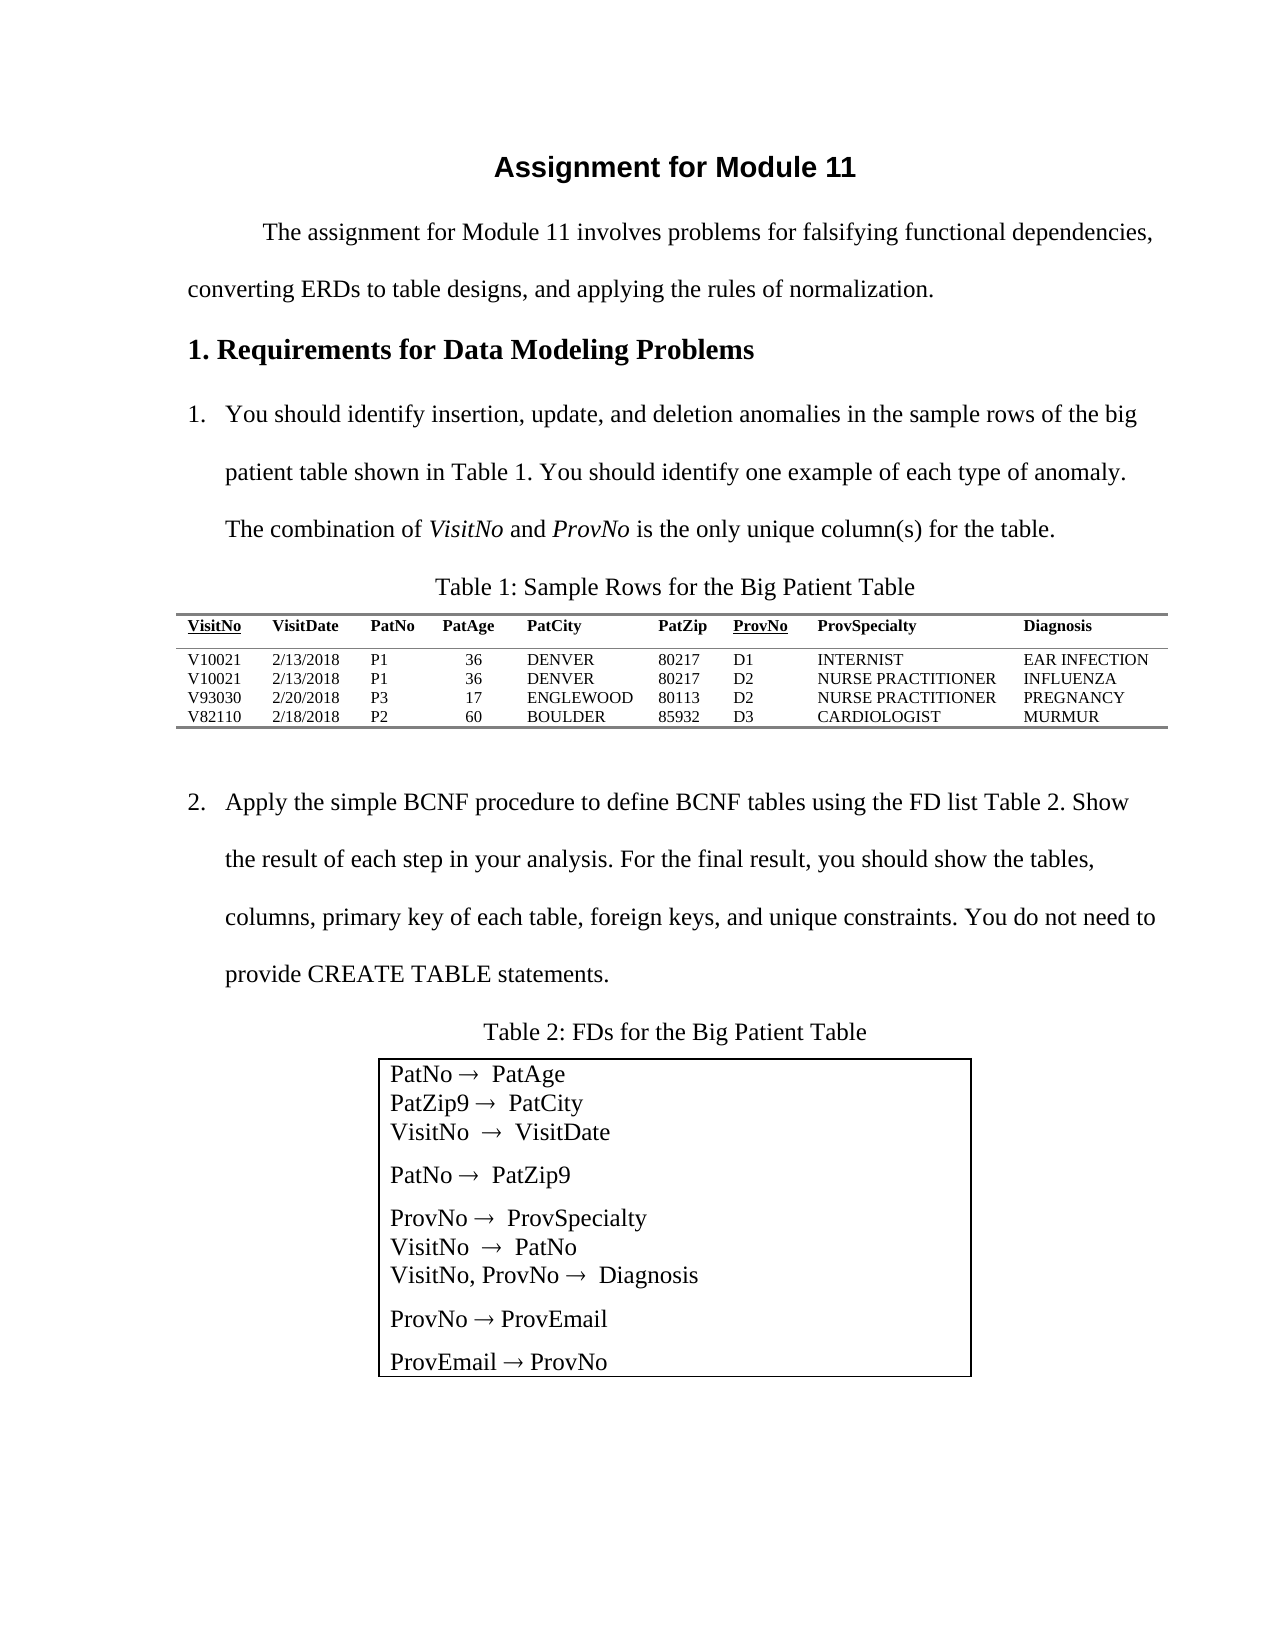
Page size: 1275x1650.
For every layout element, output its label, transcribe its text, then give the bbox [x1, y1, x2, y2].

table_header ProvNo [722, 616, 806, 648]
table_cell D3 [722, 707, 806, 726]
subtitle Assignment for Module 11 [187, 150, 1162, 183]
table_cell 36 [431, 649, 516, 668]
list You should identify insertion, update, and deletion anomalies in the sample rows of the big patient table shown in Table 1. You should identify one example of each type of anomaly. The combination of VisitNo and ProvNo is the only unique column(s) for the table. [187, 399, 1162, 543]
table_header PatAge [431, 616, 516, 648]
table_header Diagnosis [1012, 616, 1167, 648]
table_cell V10021 [176, 669, 261, 688]
table_cell 36 [431, 669, 516, 688]
table_header PatCity [516, 616, 647, 648]
table_cell PatZip9  PatCity [380, 1088, 970, 1117]
table_header PatNo [359, 616, 431, 648]
table_cell internist [806, 649, 1012, 668]
title Table 2: FDs for the Big Patient Table [187, 1017, 1162, 1045]
table_header PatZip [647, 616, 722, 648]
table_cell V82110 [176, 707, 261, 726]
table_cell D1 [722, 649, 806, 668]
table_cell NURSE PRACTITIONER [806, 688, 1012, 707]
table_cell INFLUENZA [1012, 669, 1167, 688]
table_cell Boulder [516, 707, 647, 726]
title Table 1: Sample Rows for the Big Patient Table [187, 572, 1162, 600]
table_cell 80113 [647, 688, 722, 707]
text The assignment for Module 11 involves problems for falsifying functional dependencies, converting ERDs to table designs, and applying the rules of normalization. [187, 217, 1162, 303]
table_cell VisitNo  PatNo [380, 1232, 970, 1261]
table_cell 17 [431, 688, 516, 707]
table_cell cardiologist [806, 707, 1012, 726]
table_cell pregnancy [1012, 688, 1167, 707]
table_cell P1 [359, 669, 431, 688]
table_header ProvSpecialty [806, 616, 1012, 648]
table_cell 60 [431, 707, 516, 726]
table_cell murmur [1012, 707, 1167, 726]
table_cell VisitNo  VisitDate PatNo  PatZip9 ProvNo  ProvSpecialty [380, 1117, 970, 1232]
table_cell 2/20/2018 [261, 688, 359, 707]
table_cell D2 [722, 688, 806, 707]
table_cell 80217 [647, 649, 722, 668]
table_cell P3 [359, 688, 431, 707]
table_cell 2/13/2018 [261, 649, 359, 668]
table_header VisitNo [176, 616, 261, 648]
table_header PatNo  PatAge [380, 1060, 970, 1088]
table_cell V93030 [176, 688, 261, 707]
table_cell 85932 [647, 707, 722, 726]
table_cell VisitNo, ProvNo  Diagnosis ProvNo  ProvEmail ProvEmail  ProvNo [380, 1261, 970, 1376]
table_cell V10021 [176, 649, 261, 668]
table_cell D2 [722, 669, 806, 688]
table_cell Denver [516, 649, 647, 668]
table_header VisitDate [261, 616, 359, 648]
table_cell P1 [359, 649, 431, 668]
table_cell Englewood [516, 688, 647, 707]
table_cell 80217 [647, 669, 722, 688]
text 1. Requirements for Data Modeling Problems [187, 332, 1162, 366]
list Apply the simple BCNF procedure to define BCNF tables using the FD list Table 2. Show the result of each step in your analysis. For the final result, you should show the tables, columns, primary key of each table, foreign keys, and unique constraints. You do not need to provide CREATE TABLE statements. [187, 787, 1162, 988]
table_cell NURSE PractiTIoner [806, 669, 1012, 688]
table_cell 2/13/2018 [261, 669, 359, 688]
table_cell P2 [359, 707, 431, 726]
table_cell 2/18/2018 [261, 707, 359, 726]
table_cell Denver [516, 669, 647, 688]
table_cell Ear Infection [1012, 649, 1167, 668]
